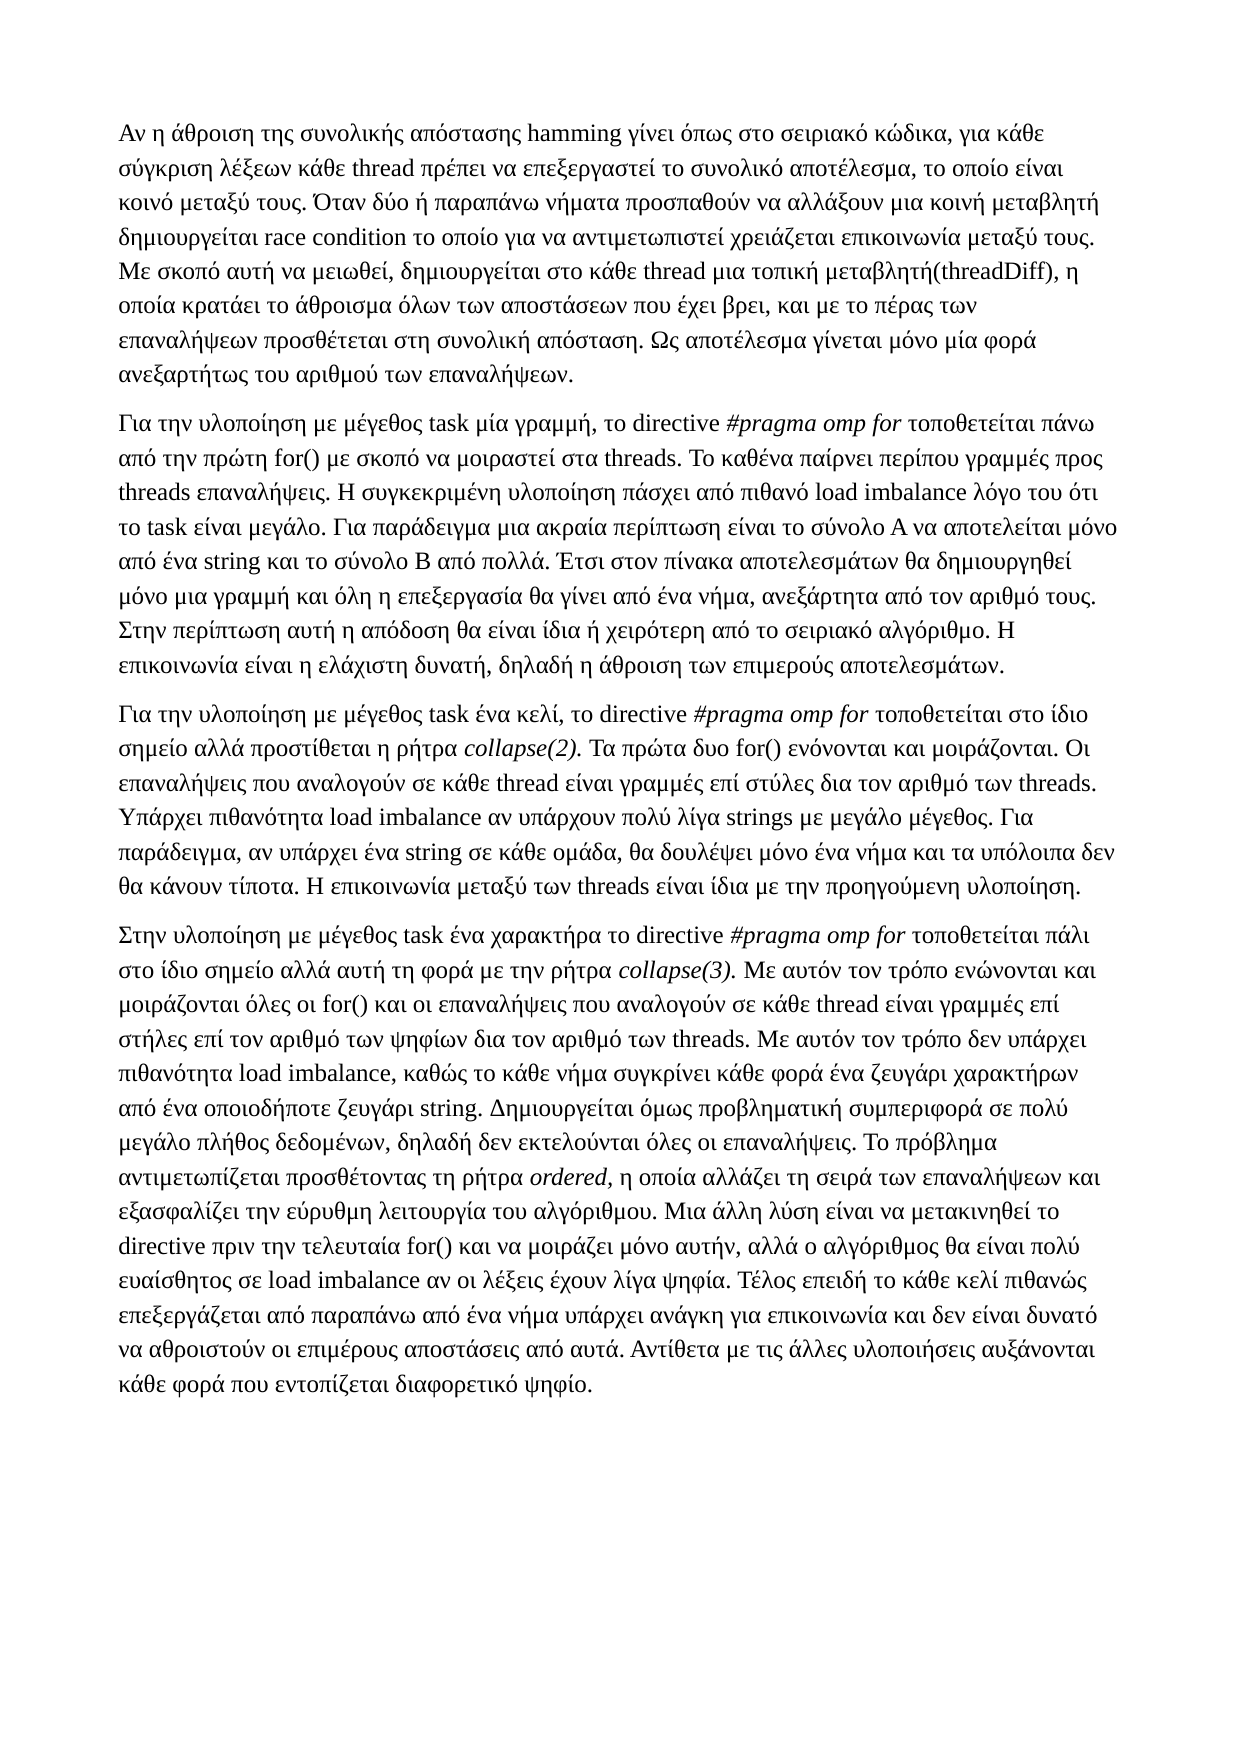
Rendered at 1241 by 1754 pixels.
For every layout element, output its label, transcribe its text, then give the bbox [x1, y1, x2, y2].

text Για την υλοποίηση με μέγεθος task μία γραμμή, το directive #pragma omp for τοποθετείται πάνω από την πρώτη for() με σκοπό να μοιραστεί στα threads. Το καθένα παίρνει περίπου γραμμές προς threads επαναλήψεις. Η συγκεκριμένη υλοποίηση πάσχει από πιθανό load imbalance λόγο του ότι το task είναι μεγάλο. Για παράδειγμα μια ακραία περίπτωση είναι το σύνολο Α να αποτελείται μόνο από ένα string και το σύνολο Β από πολλά. Έτσι στον πίνακα αποτελεσμάτων θα δημιουργηθεί μόνο μια γραμμή και όλη η επεξεργασία θα γίνει από ένα νήμα, ανεξάρτητα από τον αριθμό τους. Στην περίπτωση αυτή η απόδοση θα είναι ίδια ή χειρότερη από το σειριακό αλγόριθμο. Η επικοινωνία είναι η ελάχιστη δυνατή, δηλαδή η άθροιση των επιμερούς αποτελεσμάτων. [118, 408, 1122, 679]
text Στην υλοποίηση με μέγεθος task ένα χαρακτήρα το directive #pragma omp for τοποθετείται πάλι στο ίδιο σημείο αλλά αυτή τη φορά με την ρήτρα collapse(3). Με αυτόν τον τρόπο ενώνονται και μοιράζονται όλες οι for() και οι επαναλήψεις που αναλογούν σε κάθε thread είναι γραμμές επί στήλες επί τον αριθμό των ψηφίων δια τον αριθμό των threads. Με αυτόν τον τρόπο δεν υπάρχει πιθανότητα load imbalance, καθώς το κάθε νήμα συγκρίνει κάθε φορά ένα ζευγάρι χαρακτήρων από ένα οποιοδήποτε ζευγάρι string. Δημιουργείται όμως προβληματική συμπεριφορά σε πολύ μεγάλο πλήθος δεδομένων, δηλαδή δεν εκτελούνται όλες οι επαναλήψεις. Το πρόβλημα αντιμετωπίζεται προσθέτοντας τη ρήτρα ordered, η οποία αλλάζει τη σειρά των επαναλήψεων και εξασφαλίζει την εύρυθμη λειτουργία του αλγόριθμου. Μια άλλη λύση είναι να μετακινηθεί το directive πριν την τελευταία for() και να μοιράζει μόνο αυτήν, αλλά ο αλγόριθμος θα είναι πολύ ευαίσθητος σε load imbalance αν οι λέξεις έχουν λίγα ψηφία. Τέλος επειδή το κάθε κελί πιθανώς επεξεργάζεται από παραπάνω από ένα νήμα υπάρχει ανάγκη για επικοινωνία και δεν είναι δυνατό να αθροιστούν οι επιμέρους αποστάσεις από αυτά. Αντίθετα με τις άλλες υλοποιήσεις αυξάνονται κάθε φορά που εντοπίζεται διαφορετικό ψηφίο. [118, 920, 1122, 1397]
text Για την υλοποίηση με μέγεθος task ένα κελί, το directive #pragma omp for τοποθετείται στο ίδιο σημείο αλλά προστίθεται η ρήτρα collapse(2). Τα πρώτα δυο for() ενόνονται και μοιράζονται. Οι επαναλήψεις που αναλογούν σε κάθε thread είναι γραμμές επί στύλες δια τον αριθμό των threads. Υπάρχει πιθανότητα load imbalance αν υπάρχουν πολύ λίγα strings με μεγάλο μέγεθος. Για παράδειγμα, αν υπάρχει ένα string σε κάθε ομάδα, θα δουλέψει μόνο ένα νήμα και τα υπόλοιπα δεν θα κάνουν τίποτα. Η επικοινωνία μεταξύ των threads είναι ίδια με την προηγούμενη υλοποίηση. [118, 699, 1122, 900]
text Αν η άθροιση της συνολικής απόστασης hamming γίνει όπως στο σειριακό κώδικα, για κάθε σύγκριση λέξεων κάθε thread πρέπει να επεξεργαστεί το συνολικό αποτέλεσμα, το οποίο είναι κοινό μεταξύ τους. Όταν δύο ή παραπάνω νήματα προσπαθούν να αλλάξουν μια κοινή μεταβλητή δημιουργείται race condition το οποίο για να αντιμετωπιστεί χρειάζεται επικοινωνία μεταξύ τους. Με σκοπό αυτή να μειωθεί, δημιουργείται στο κάθε thread μια τοπική μεταβλητή(threadDiff), η οποία κρατάει το άθροισμα όλων των αποστάσεων που έχει βρει, και με το πέρας των επαναλήψεων προσθέτεται στη συνολική απόσταση. Ως αποτέλεσμα γίνεται μόνο μία φορά ανεξαρτήτως του αριθμού των επαναλήψεων. [118, 118, 1122, 388]
